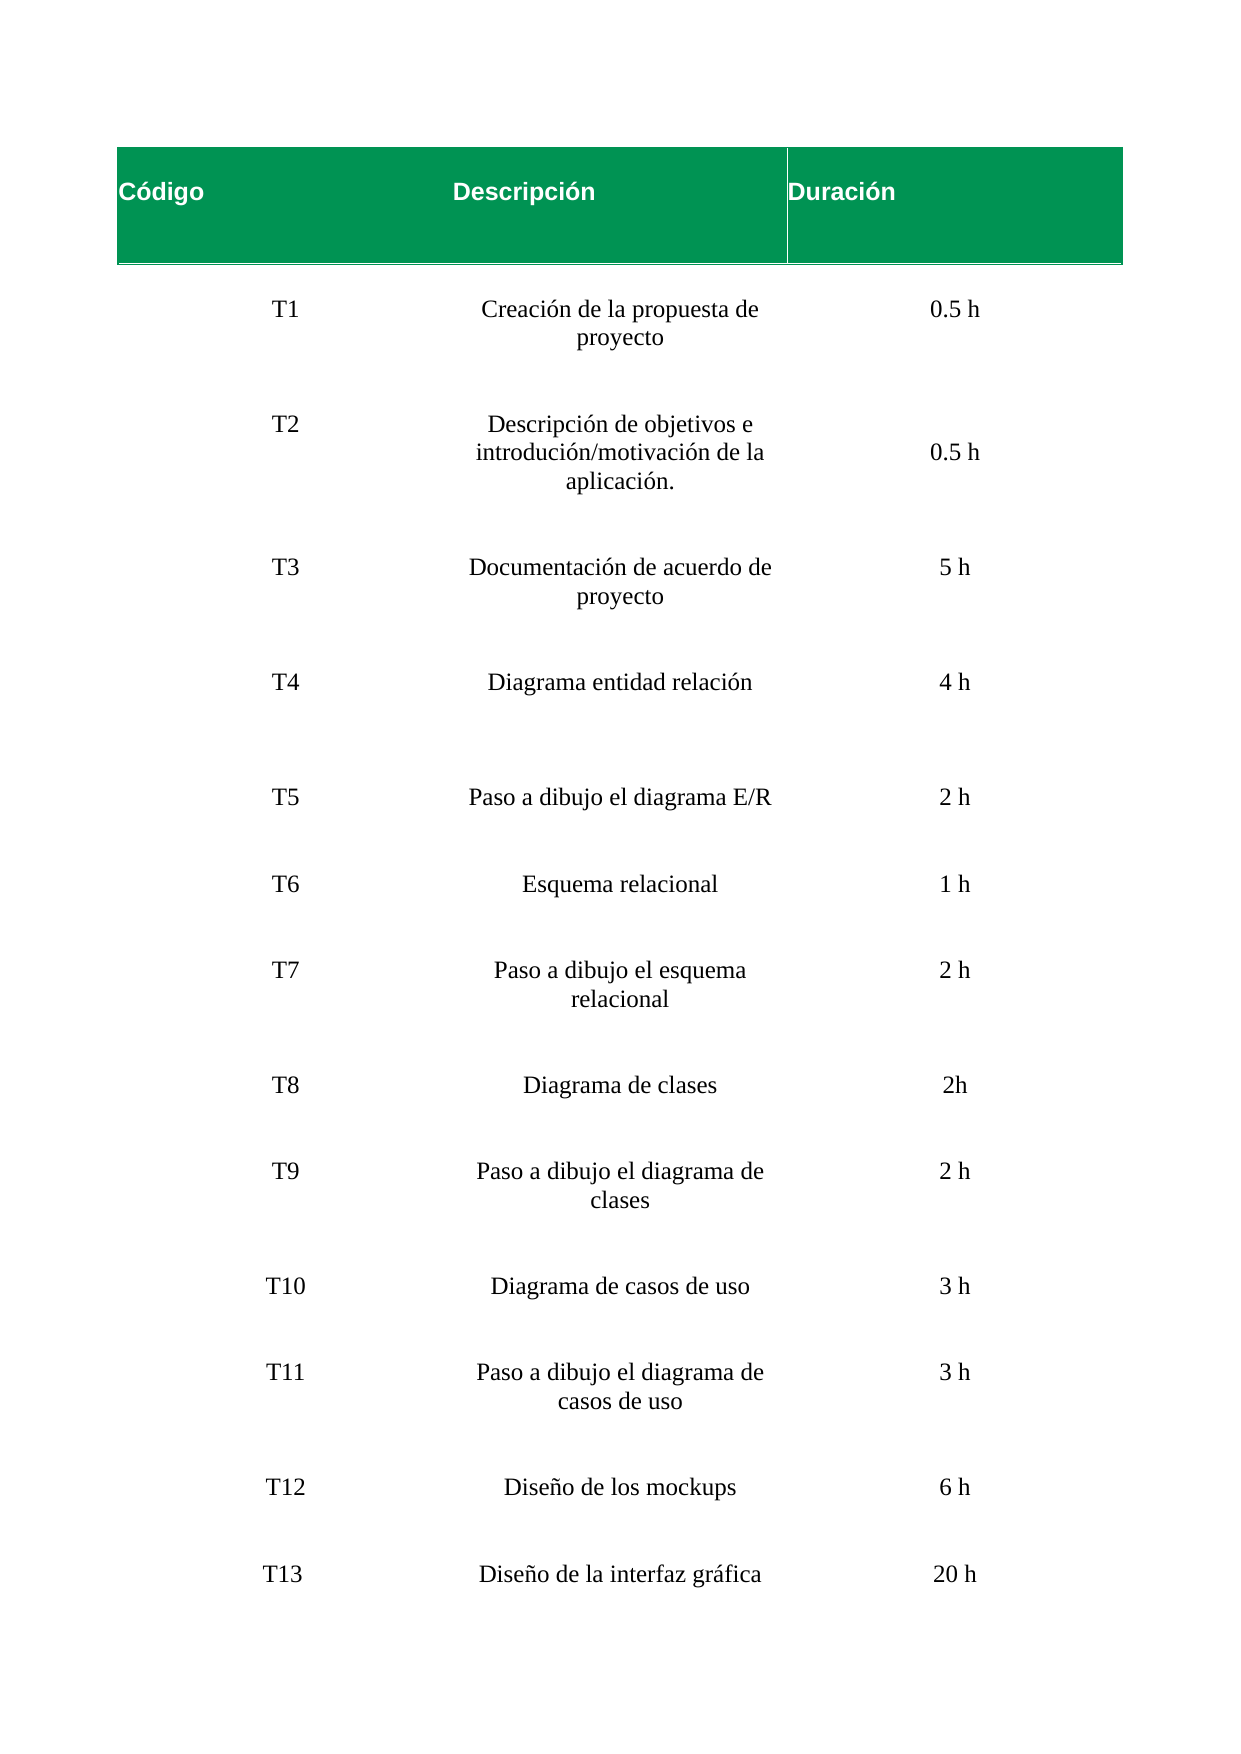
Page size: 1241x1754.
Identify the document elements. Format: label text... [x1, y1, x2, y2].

table_cell T10 [118, 1243, 453, 1329]
table_cell Paso a dibujo el diagrama de clases [453, 1128, 787, 1242]
table_cell T7 [118, 926, 453, 1041]
table_cell Creación de la propuesta de proyecto [453, 265, 787, 380]
table_cell Diseño de los mockups [453, 1444, 787, 1530]
table_cell Diagrama de clases [453, 1041, 787, 1127]
table_cell 2 h [788, 926, 1122, 1041]
table_cell Paso a dibujo el esquema relacional [453, 926, 787, 1041]
table_cell T9 [118, 1128, 453, 1242]
table_cell 6 h [788, 1444, 1122, 1530]
table_cell T11 [118, 1329, 453, 1444]
table_cell 4 h [788, 639, 1122, 754]
table_cell 3 h [788, 1243, 1122, 1329]
table_cell T3 [118, 524, 453, 639]
table_cell T1 [118, 265, 453, 380]
table_cell T6 [118, 840, 453, 926]
table_cell Documentación de acuerdo de proyecto [453, 524, 787, 639]
table_cell T8 [118, 1041, 453, 1127]
table_cell Diseño de la interfaz gráfica [453, 1530, 787, 1616]
table_cell Paso a dibujo el diagrama E/R [453, 754, 787, 840]
table_cell T12 [118, 1444, 453, 1530]
table_header Descripción [453, 148, 787, 263]
table_cell 2h [788, 1041, 1122, 1127]
table_cell Diagrama de casos de uso [453, 1243, 787, 1329]
table_cell 20 h [788, 1530, 1122, 1616]
table_cell 1 h [788, 840, 1122, 926]
table_cell 0.5 h [788, 265, 1122, 380]
table_cell T5 [118, 754, 453, 840]
table_cell T2 [118, 380, 453, 524]
table_cell Paso a dibujo el diagrama de casos de uso [453, 1329, 787, 1444]
table_cell 5 h [788, 524, 1122, 639]
table_header Duración [788, 148, 1121, 263]
table_header Código [119, 148, 453, 263]
table_cell 2 h [788, 1128, 1122, 1242]
table_cell Esquema relacional [453, 840, 787, 926]
table_cell T4 [118, 639, 453, 754]
table_cell Diagrama entidad relación [453, 639, 787, 754]
table_cell T13 [118, 1530, 453, 1616]
table_cell 0.5 h [788, 380, 1122, 524]
table_cell 3 h [788, 1329, 1122, 1444]
table_cell Descripción de objetivos e introdución/motivación de la aplicación. [453, 380, 787, 524]
table_cell 2 h [788, 754, 1122, 840]
